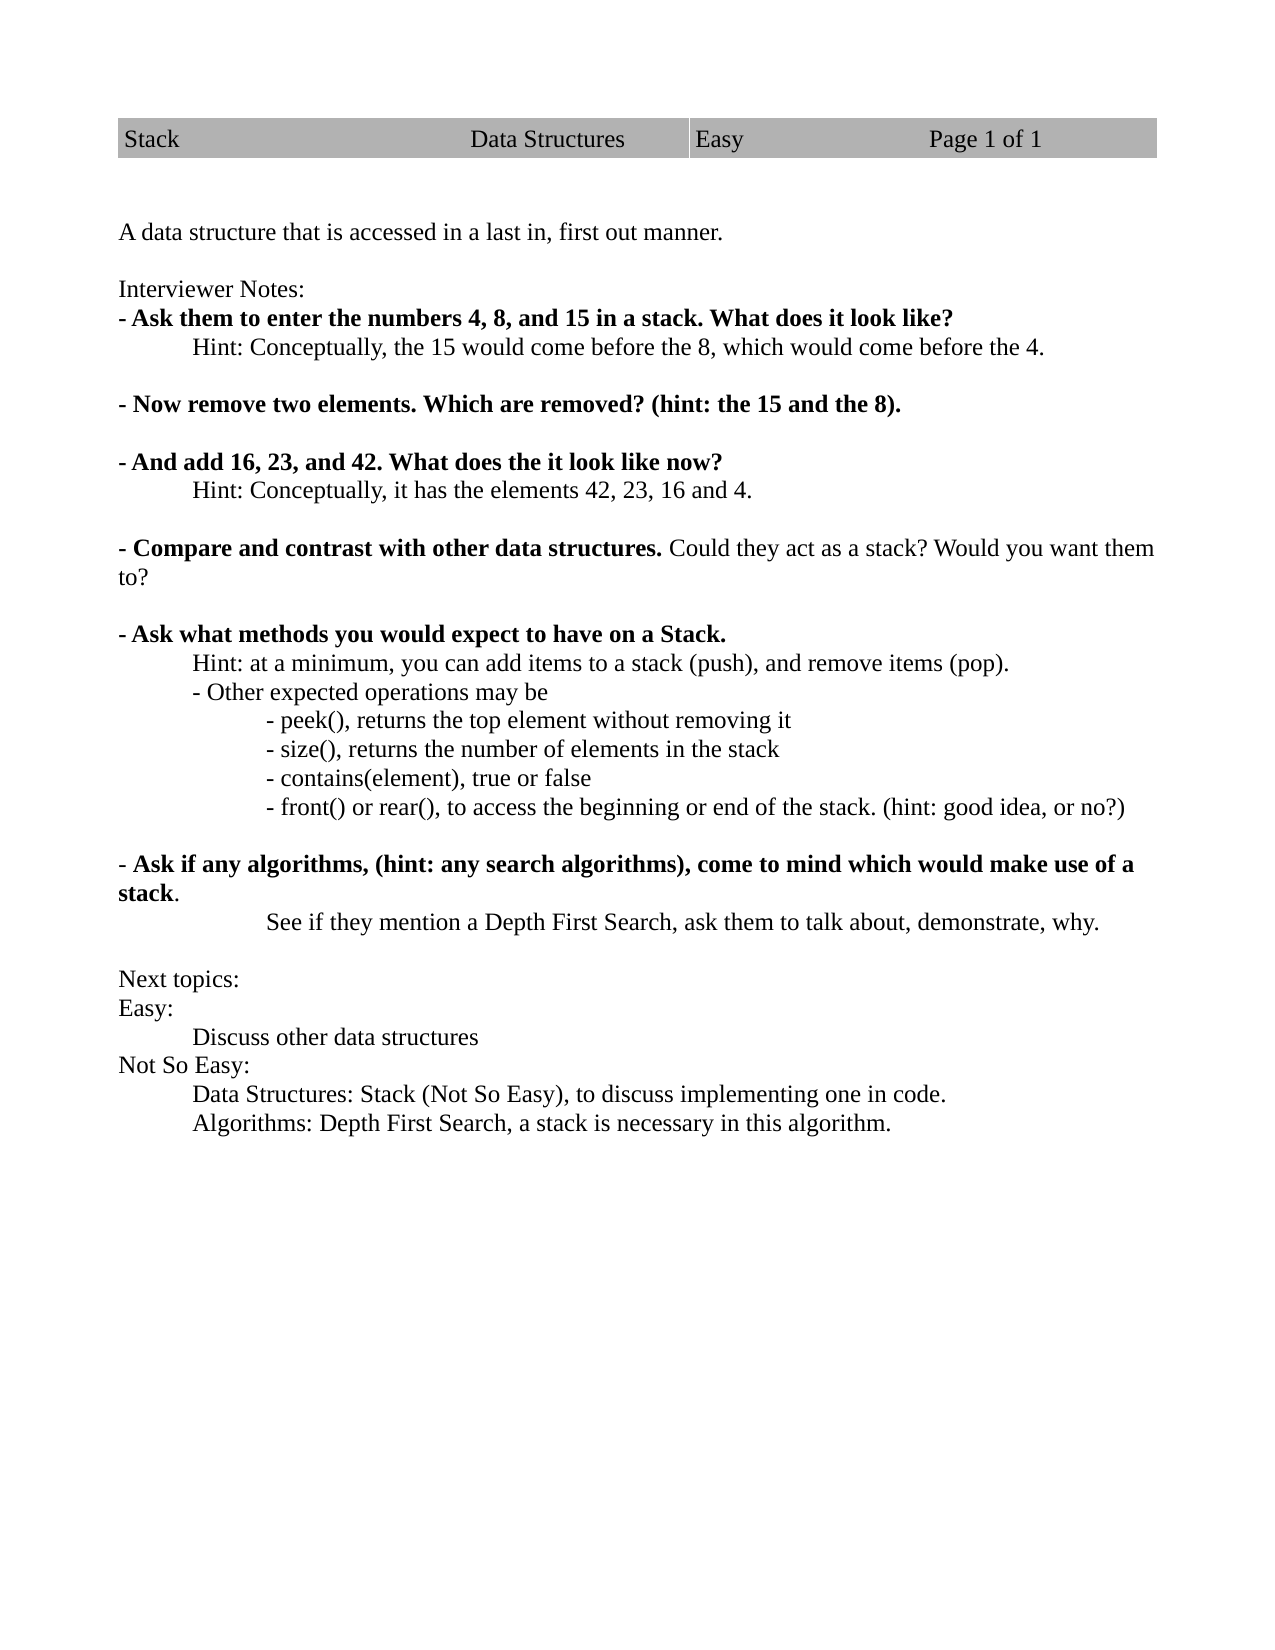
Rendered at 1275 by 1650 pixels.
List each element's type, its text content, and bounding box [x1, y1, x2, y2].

text Algorithms: Depth First Search, a stack is necessary in this algorithm. [118, 1108, 1157, 1165]
text Hint: Conceptually, the 15 would come before the 8, which would come before the 4. [118, 332, 1157, 360]
text Not So Easy: [118, 1050, 1157, 1079]
text Easy: [118, 993, 1157, 1022]
text - Compare and contrast with other data structures. Could they act as a stack? Would you want them to? [118, 533, 1157, 590]
text Hint: Conceptually, it has the elements 42, 23, 16 and 4. [118, 475, 1157, 504]
text A data structure that is accessed in a last in, first out manner. Interviewer Notes: - Ask them to enter the numbers 4, 8, and 15 in a stack. What does it look like? [118, 217, 1157, 332]
text Hint: at a minimum, you can add items to a stack (push), and remove items (pop). - Other expected operations may be - peek(), returns the top element without removing it - size(), returns the number of elements in the stack - contains(element), true or false - front() or rear(), to access the beginning or end of the stack. (hint: good idea, or no?) - Ask if any algorithms, (hint: any search algorithms), come to mind which would make use of a stack. See if they mention a Depth First Search, ask them to talk about, demonstrate, why. Next topics: [118, 648, 1157, 993]
text Discuss other data structures [118, 1022, 1157, 1050]
text - And add 16, 23, and 42. What does the it look like now? [118, 447, 1157, 475]
text - Ask what methods you would expect to have on a Stack. [118, 619, 1157, 648]
text - Now remove two elements. Which are removed? (hint: the 15 and the 8). [118, 389, 1157, 418]
text Data Structures: Stack (Not So Easy), to discuss implementing one in code. [118, 1079, 1157, 1108]
